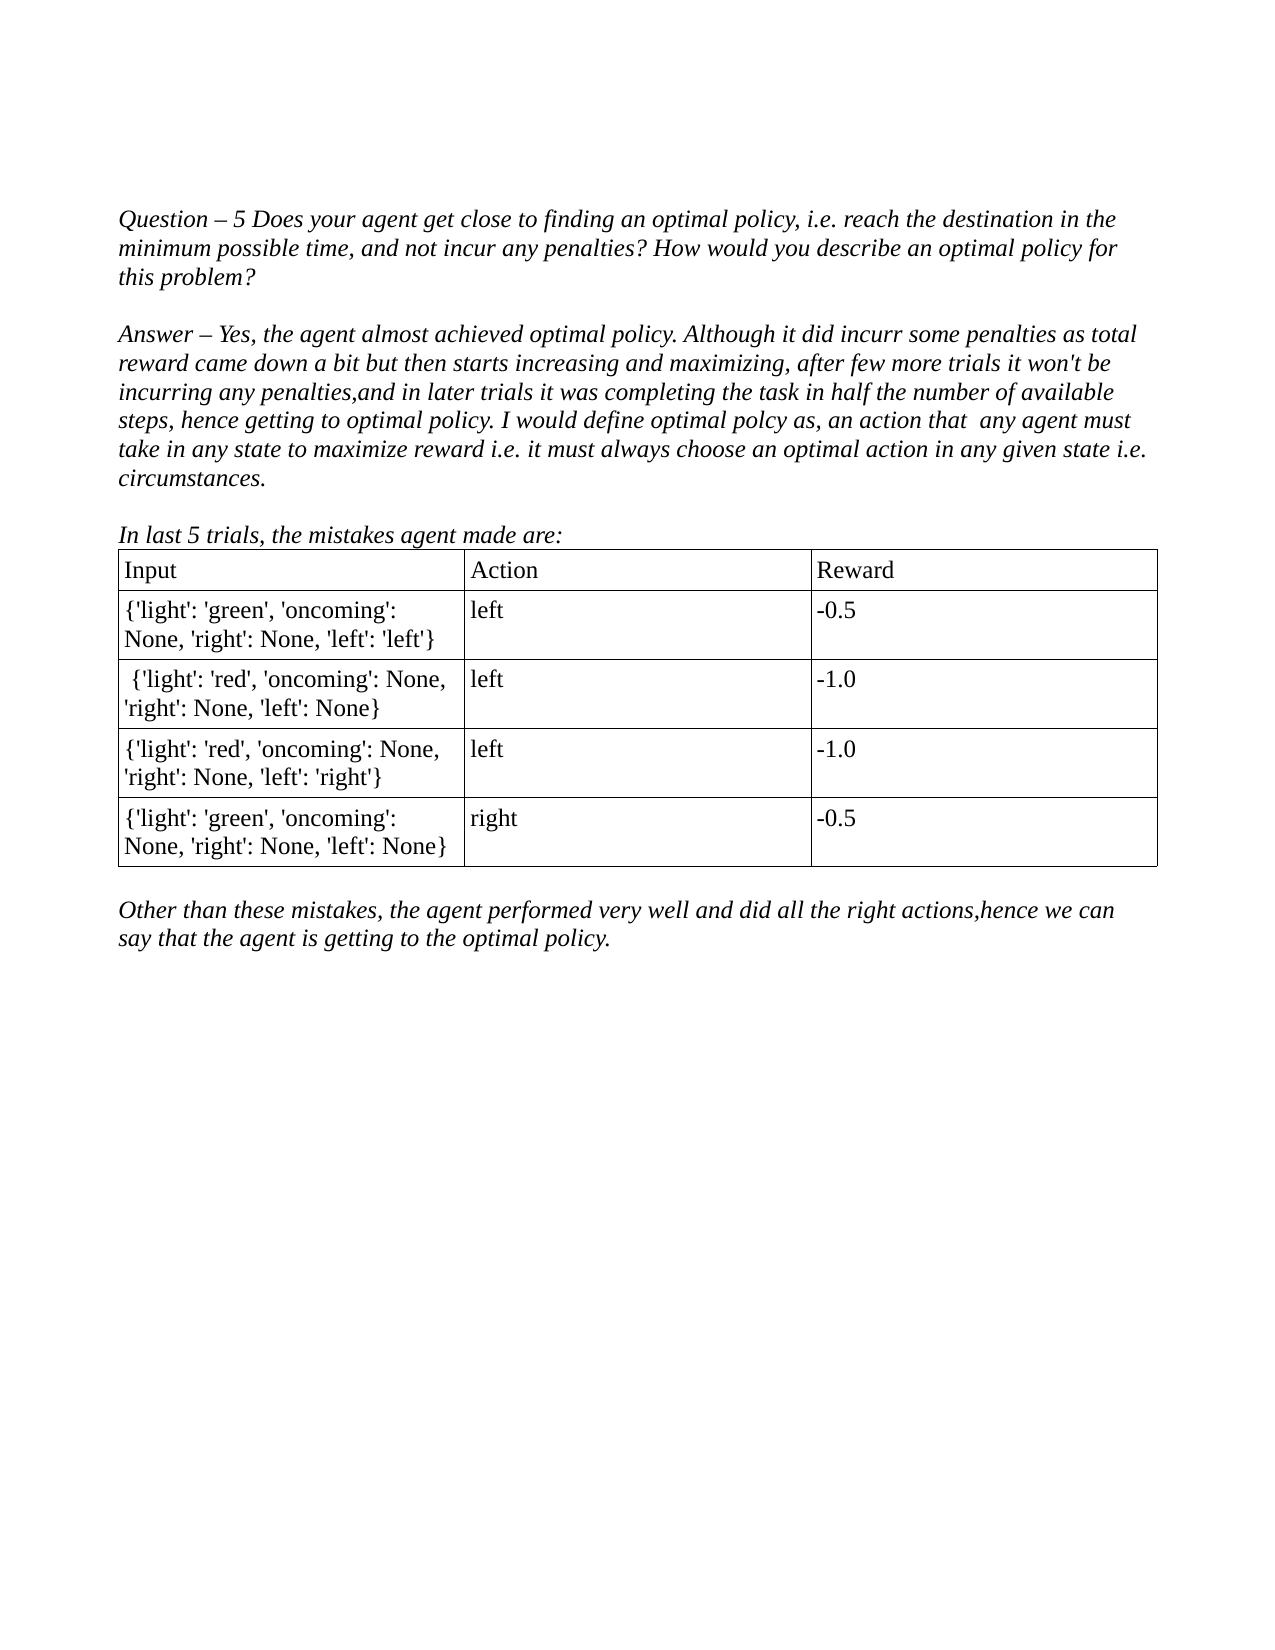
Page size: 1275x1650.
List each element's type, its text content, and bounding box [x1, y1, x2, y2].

table_header Input [119, 550, 464, 590]
table_cell left [465, 729, 811, 797]
table_cell -1.0 [812, 729, 1157, 797]
table_cell right [465, 798, 811, 866]
table_cell {'light': 'green', 'oncoming': None, 'right': None, 'left': 'left'} [119, 591, 464, 659]
table_cell -0.5 [812, 591, 1157, 659]
table_header Reward [812, 550, 1157, 590]
table_cell -1.0 [812, 660, 1157, 728]
text Answer – Yes, the agent almost achieved optimal policy. Although it did incurr some penalties as total reward came down a bit but then starts increasing and maximizing, after few more trials it won't be incurring any penalties,and in later trials it was completing the task in half the number of available steps, hence getting to optimal policy. I would define optimal polcy as, an action that any agent must take in any state to maximize reward i.e. it must always choose an optimal action in any given state i.e. circumstances. [118, 319, 1157, 492]
table_cell left [465, 591, 811, 659]
text Other than these mistakes, the agent performed very well and did all the right actions,hence we can say that the agent is getting to the optimal policy. [118, 895, 1157, 952]
table_cell {'light': 'green', 'oncoming': None, 'right': None, 'left': None} [119, 798, 464, 866]
table_cell left [465, 660, 811, 728]
text In last 5 trials, the mistakes agent made are: [118, 521, 1157, 549]
table_cell -0.5 [812, 798, 1157, 866]
table_header Action [465, 550, 811, 590]
text Question – 5 Does your agent get close to finding an optimal policy, i.e. reach the destination in the minimum possible time, and not incur any penalties? How would you describe an optimal policy for this problem? [118, 204, 1157, 291]
table_cell {'light': 'red', 'oncoming': None, 'right': None, 'left': 'right'} [119, 729, 464, 797]
table_cell {'light': 'red', 'oncoming': None, 'right': None, 'left': None} [119, 660, 464, 728]
